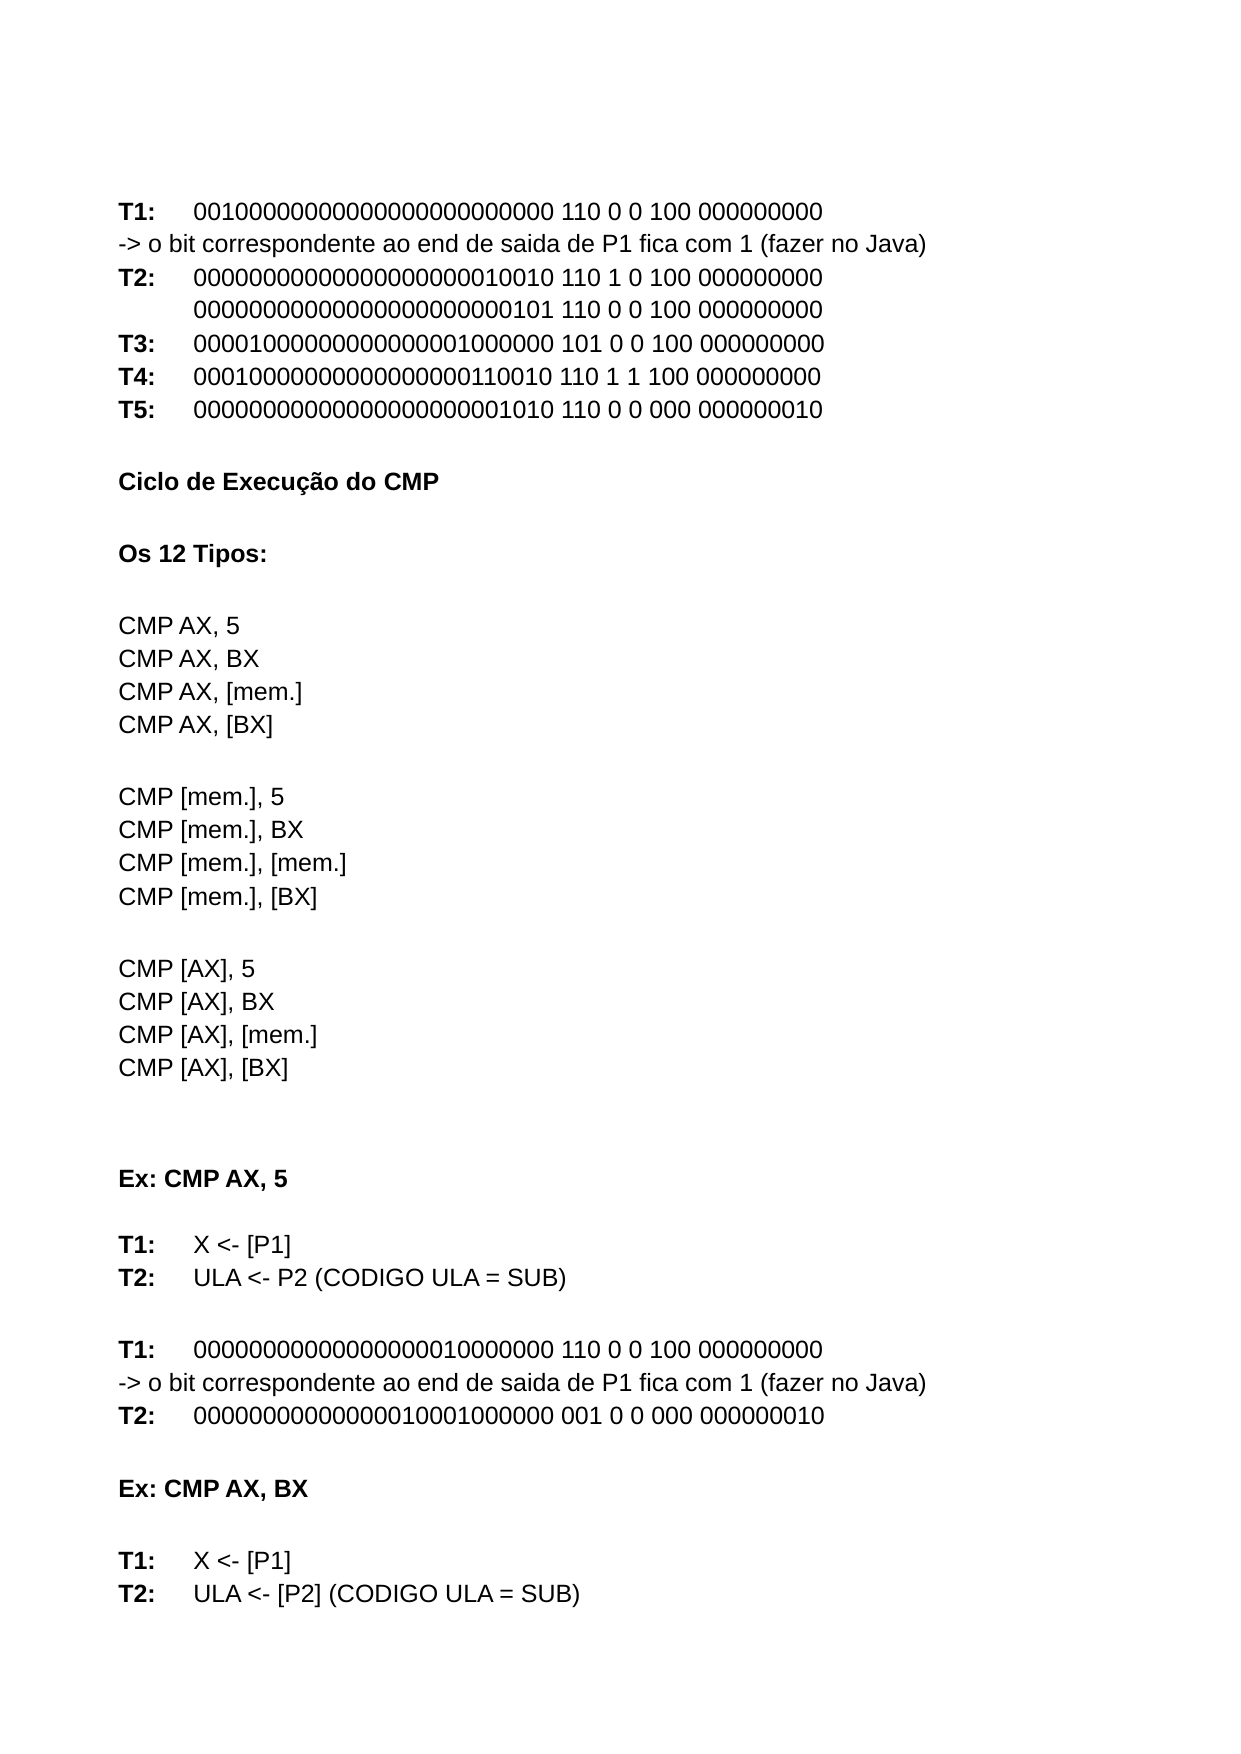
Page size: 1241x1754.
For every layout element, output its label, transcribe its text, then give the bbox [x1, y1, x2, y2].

text T2: 00000000000000010001000000 001 0 0 000 000000010 [118, 1401, 1122, 1430]
text 00000000000000000000000101 110 0 0 100 000000000 [118, 296, 1122, 324]
text T1: 00100000000000000000000000 110 0 0 100 000000000 [118, 196, 1122, 225]
text -> o bit correspondente ao end de saida de P1 fica com 1 (fazer no Java) [118, 229, 1122, 258]
text CMP AX, 5 [118, 611, 1122, 640]
text CMP [mem.], [mem.] [118, 848, 1122, 877]
text T1: 00000000000000000010000000 110 0 0 100 000000000 [118, 1335, 1122, 1364]
text CMP [mem.], BX [118, 815, 1122, 844]
text Ex: CMP AX, 5 [118, 1164, 1122, 1193]
text CMP AX, [mem.] [118, 677, 1122, 706]
text CMP [AX], [mem.] [118, 1020, 1122, 1048]
text CMP AX, BX [118, 644, 1122, 673]
text Ciclo de Execução do CMP [118, 467, 1122, 496]
text CMP AX, [BX] [118, 710, 1122, 739]
text T1: X <- [P1] [118, 1546, 1122, 1574]
text Os 12 Tipos: [118, 539, 1122, 568]
text T2: ULA <- [P2] (CODIGO ULA = SUB) [118, 1579, 1122, 1607]
text T2: 00000000000000000000010010 110 1 0 100 000000000 [118, 262, 1122, 291]
text -> o bit correspondente ao end de saida de P1 fica com 1 (fazer no Java) [118, 1368, 1122, 1397]
text T1: X <- [P1] [118, 1230, 1122, 1259]
text T3: 00001000000000000001000000 101 0 0 100 000000000 [118, 328, 1122, 357]
text CMP [AX], [BX] [118, 1053, 1122, 1081]
text CMP [mem.], 5 [118, 782, 1122, 811]
text CMP [AX], BX [118, 987, 1122, 1015]
text Ex: CMP AX, BX [118, 1473, 1122, 1502]
text CMP [mem.], [BX] [118, 881, 1122, 910]
text T4: 00010000000000000000110010 110 1 1 100 000000000 [118, 362, 1122, 390]
text CMP [AX], 5 [118, 954, 1122, 982]
text T2: ULA <- P2 (CODIGO ULA = SUB) [118, 1263, 1122, 1292]
text T5: 00000000000000000000001010 110 0 0 000 000000010 [118, 394, 1122, 423]
